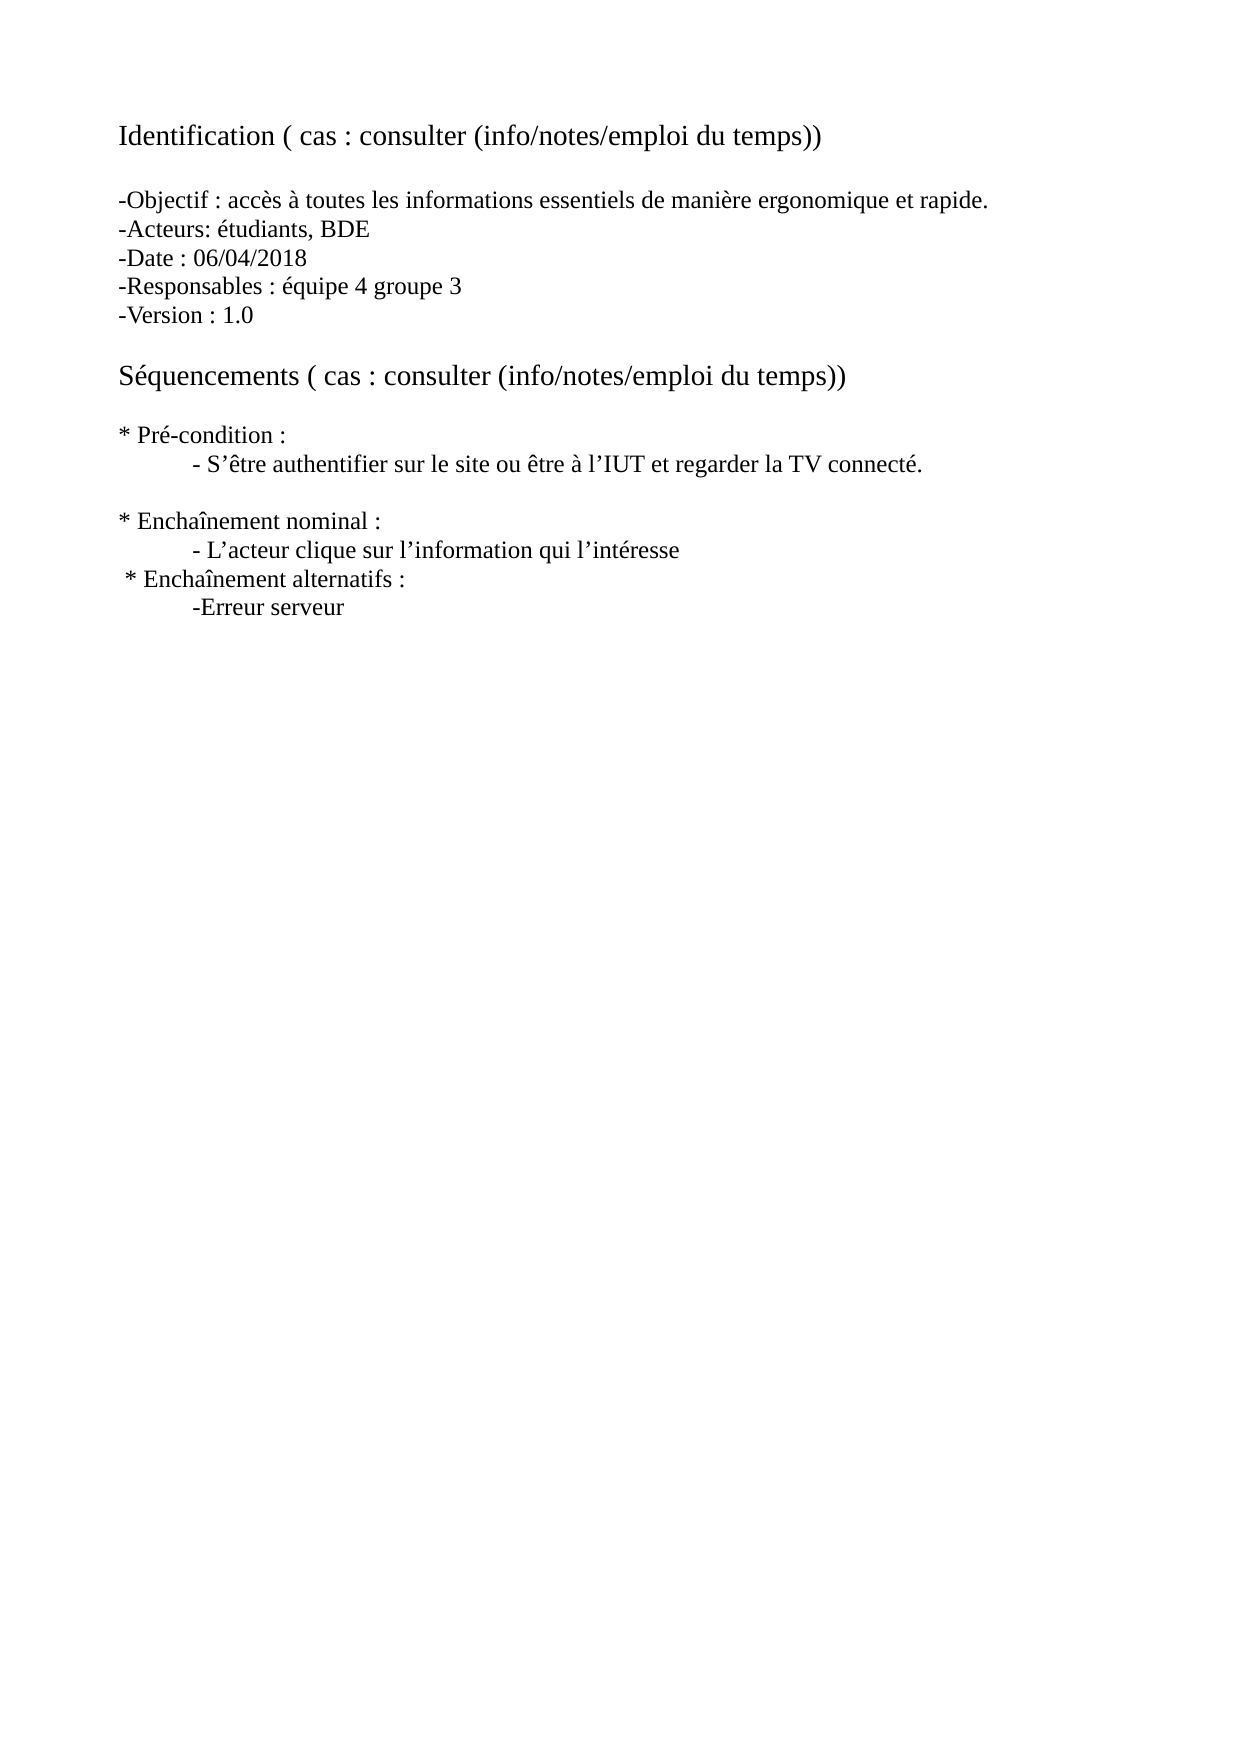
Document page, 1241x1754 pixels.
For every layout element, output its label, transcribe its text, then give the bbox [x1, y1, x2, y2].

text -Acteurs: étudiants, BDE [118, 214, 1122, 243]
text -Version : 1.0 [118, 300, 1122, 329]
text -Responsables : équipe 4 groupe 3 [118, 271, 1122, 300]
text * Enchaînement nominal : [118, 506, 1122, 535]
text - L’acteur clique sur l’information qui l’intéresse [118, 535, 1122, 564]
text -Objectif : accès à toutes les informations essentiels de manière ergonomique et rapide. [118, 185, 1122, 214]
text Séquencements ( cas : consulter (info/notes/emploi du temps)) [118, 358, 1122, 391]
text Identification ( cas : consulter (info/notes/emploi du temps)) [118, 118, 1122, 152]
text -Erreur serveur [118, 592, 1122, 621]
text -Date : 06/04/2018 [118, 243, 1122, 271]
text - S’être authentifier sur le site ou être à l’IUT et regarder la TV connecté. [118, 449, 1122, 477]
text * Pré-condition : [118, 420, 1122, 449]
text * Enchaînement alternatifs : [118, 564, 1122, 592]
